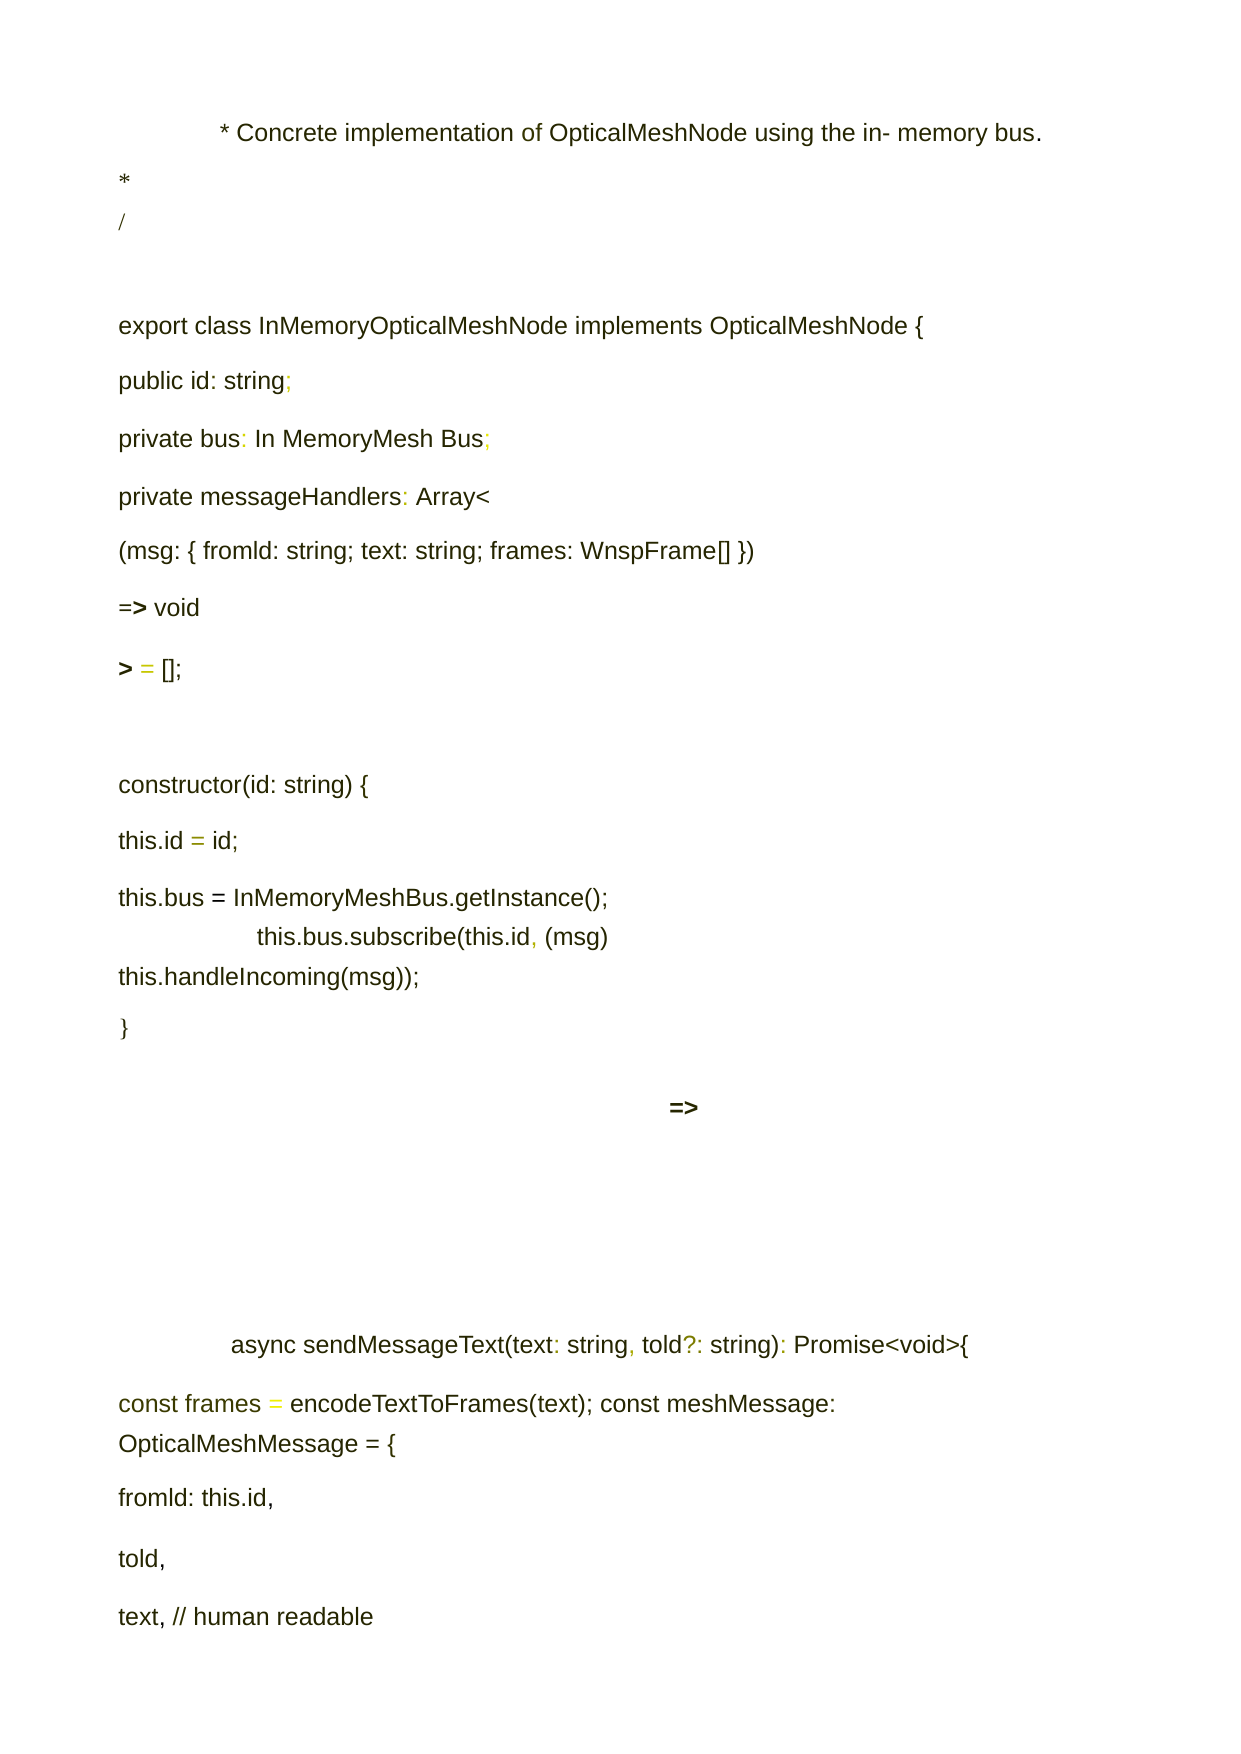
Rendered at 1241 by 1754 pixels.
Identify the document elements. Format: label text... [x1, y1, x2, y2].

text * Concrete implementation of OpticalMeshNode using the in- memory bus. [118, 118, 1122, 147]
text told, [118, 1544, 217, 1572]
text > = []; [118, 654, 193, 683]
text */ [118, 167, 122, 275]
text this.id = id; [118, 826, 316, 855]
text async sendMessageText(text: string, told?: string): Promise<void>{ [118, 1330, 1026, 1359]
text public id: string; [118, 366, 387, 395]
text => void [118, 593, 208, 622]
text => [669, 1093, 772, 1121]
text this.bus.subscribe(this.id, (msg) this.handleIncoming(msg)); [118, 922, 713, 991]
text constructor(id: string) { [118, 770, 524, 799]
text private bus: In MemoryMesh Bus; [118, 424, 691, 453]
text fromld: this.id, [118, 1483, 403, 1512]
text const frames = encodeTextToFrames(text); const meshMessage: OpticalMeshMessage = { [118, 1389, 986, 1458]
text this.bus = InMemoryMeshBus.getInstance(); [118, 883, 936, 912]
text text, // human readable [118, 1602, 566, 1631]
text (msg: { fromld: string; text: string; frames: WnspFrame[] }) [118, 536, 1122, 565]
text export class InMemoryOpticalMeshNode implements OpticalMeshNode { [118, 311, 1062, 340]
text private messageHandlers: Array< [118, 482, 706, 511]
